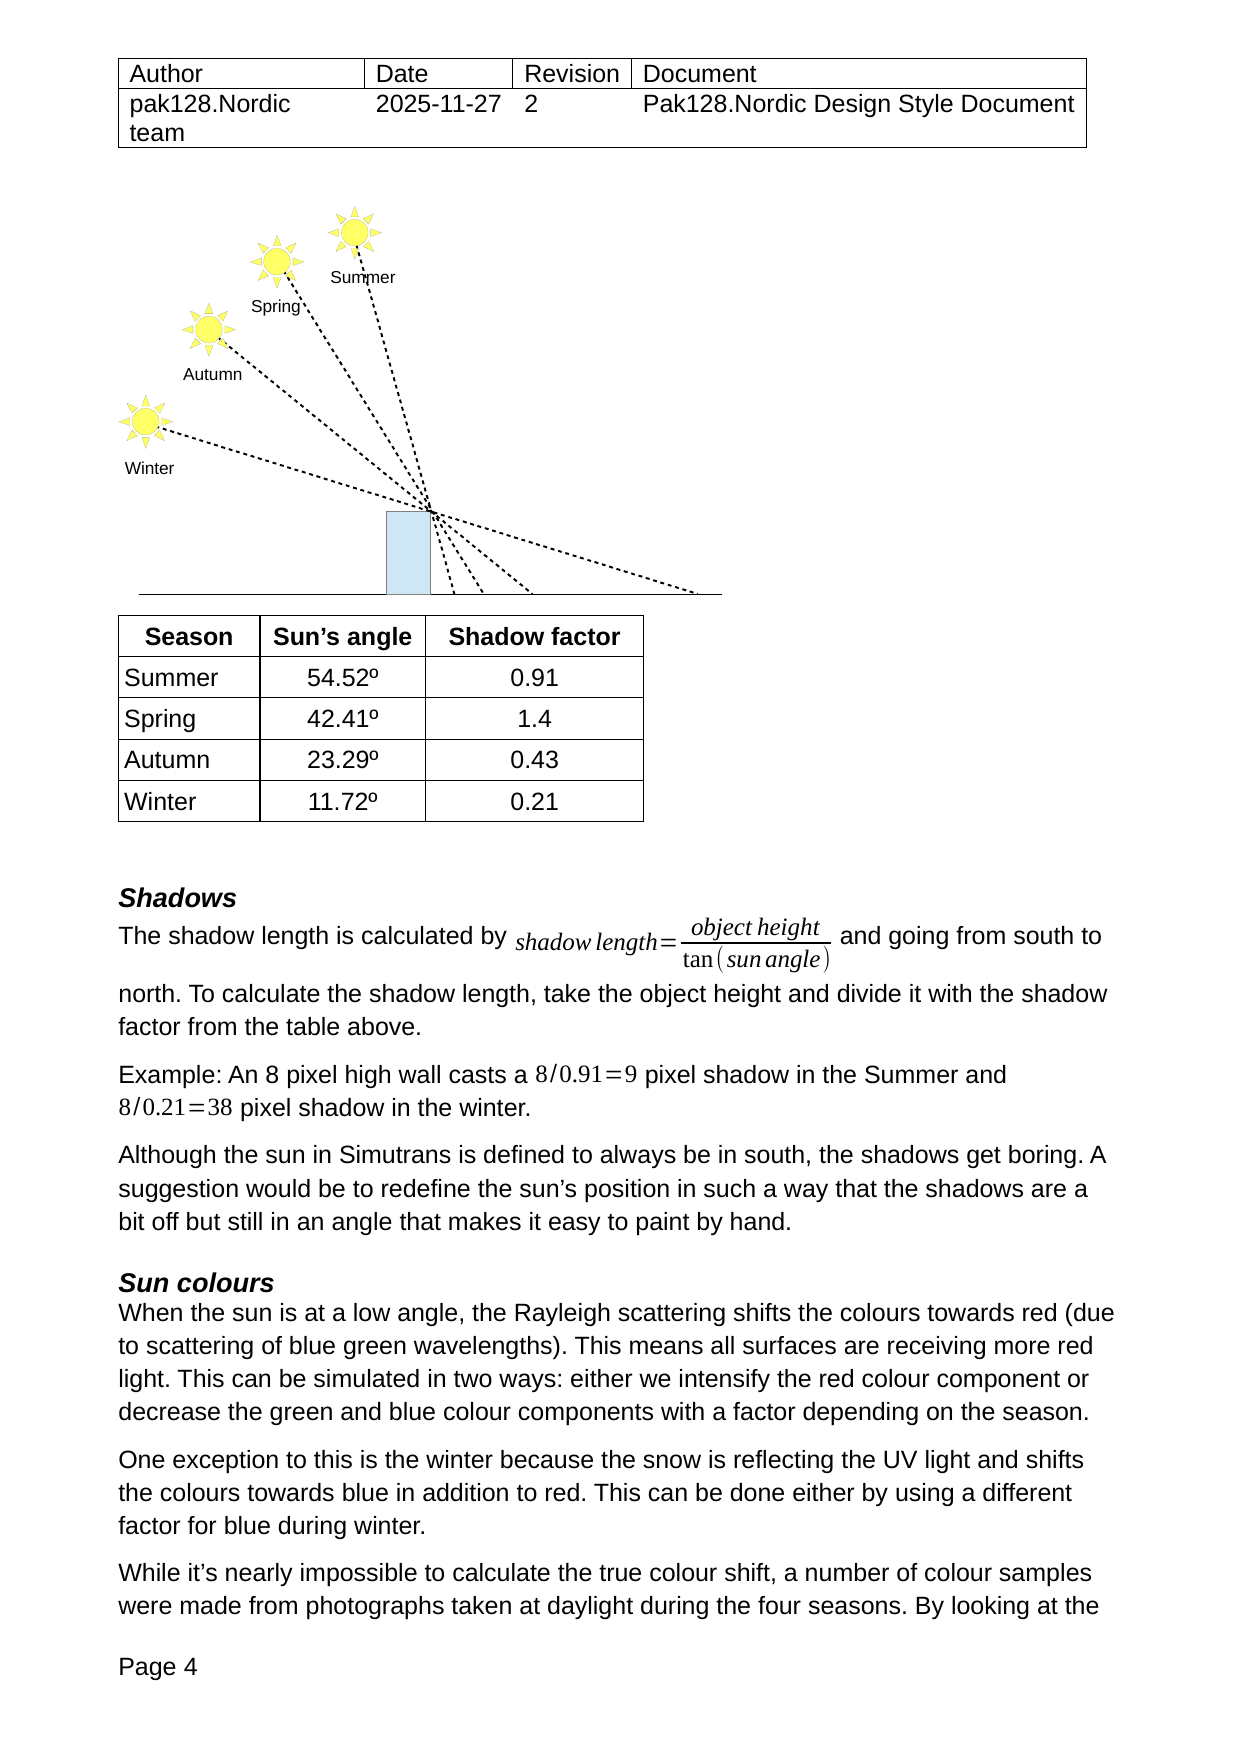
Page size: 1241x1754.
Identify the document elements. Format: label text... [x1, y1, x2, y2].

table_cell Winter [119, 781, 259, 821]
table_cell 0.91 [426, 657, 643, 697]
table_header Sun’s angle [261, 616, 425, 656]
table_header Shadow factor [426, 616, 643, 656]
table_cell 23.29º [261, 740, 425, 780]
table_cell Autumn [119, 740, 259, 780]
text When the sun is at a low angle, the Rayleigh scattering shifts the colours towards red (due to scattering of blue green wavelengths). This means all surfaces are receiving more red light. This can be simulated in two ways: either we intensify the red colour component or decrease the green and blue colour components with a factor depending on the season. [118, 1298, 1122, 1426]
table_cell 42.41º [261, 698, 425, 738]
text One exception to this is the winter because the snow is reflecting the UV light and shifts the colours towards blue in addition to red. This can be done either by using a different factor for blue during winter. [118, 1444, 1122, 1539]
table_cell 54.52º [261, 657, 425, 697]
table_cell 0.21 [426, 781, 643, 821]
table_cell 0.43 [426, 740, 643, 780]
table_cell Spring [119, 698, 259, 738]
text The shadow length is calculated by and going from south to north. To calculate the shadow length, take the object height and divide it with the shadow factor from the table above. [118, 913, 1122, 1041]
subtitle Shadows [118, 882, 1122, 913]
text Although the sun in Simutrans is defined to always be in south, the shadows get boring. A suggestion would be to redefine the sun’s position in such a way that the shadows are a bit off but still in an angle that makes it easy to paint by hand. [118, 1141, 1122, 1235]
subtitle Sun colours [118, 1267, 1122, 1298]
table_cell Summer [119, 657, 259, 697]
text Example: An 8 pixel high wall casts a pixel shadow in the Summer and pixel shadow in the winter. [118, 1060, 1122, 1122]
table_header Season [119, 616, 259, 656]
text While it’s nearly impossible to calculate the true colour shift, a number of colour samples were made from photographs taken at daylight during the four seasons. By looking at the [118, 1558, 1122, 1620]
table_cell 1.4 [426, 698, 643, 738]
table_cell 11.72º [261, 781, 425, 821]
